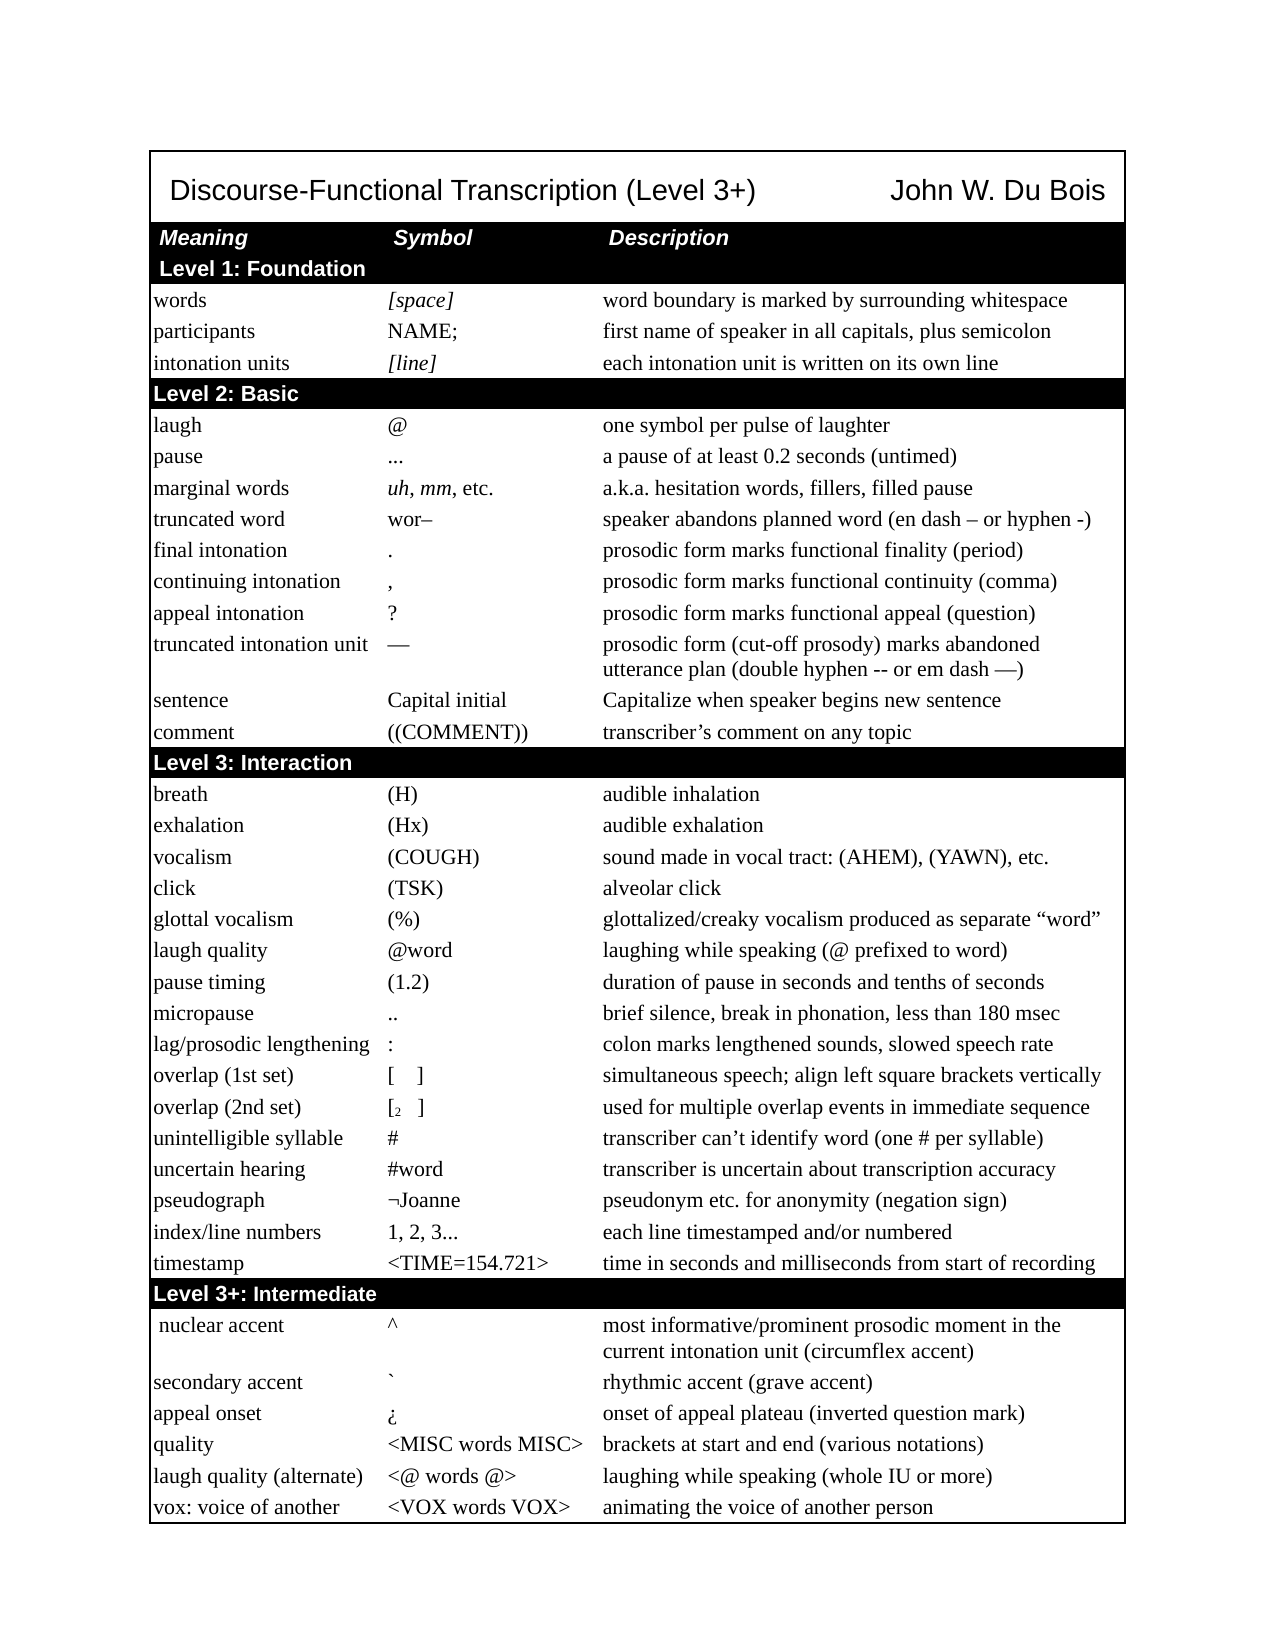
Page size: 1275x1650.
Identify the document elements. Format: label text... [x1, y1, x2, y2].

table_cell [space] [384, 284, 600, 315]
table_cell laughing while speaking (@ prefixed to word) [600, 934, 1124, 966]
table_cell click [151, 872, 384, 903]
table_cell word boundary is marked by surrounding whitespace [600, 284, 1124, 315]
table_cell pause [151, 440, 384, 472]
table_cell overlap (2nd set) [151, 1091, 384, 1122]
table_cell @ [384, 409, 600, 440]
table_cell quality [151, 1428, 384, 1459]
table_cell <VOX words VOX> [384, 1491, 600, 1522]
table_cell (%) [384, 903, 600, 934]
table_cell uncertain hearing [151, 1153, 384, 1184]
table_cell Meaning [151, 222, 384, 253]
table_cell lag/prosodic lengthening [151, 1028, 384, 1059]
table_cell Level 2: Basic [151, 378, 384, 409]
table_cell Description [600, 222, 1124, 253]
table_cell [line] [384, 347, 600, 378]
table_cell first name of speaker in all capitals, plus semicolon [600, 315, 1124, 347]
table_cell [384, 253, 600, 284]
table_cell sentence [151, 684, 384, 716]
table_cell ? [384, 597, 600, 628]
table_cell audible exhalation [600, 809, 1124, 841]
table_cell transcriber is uncertain about transcription accuracy [600, 1153, 1124, 1184]
table_cell rhythmic accent (grave accent) [600, 1366, 1124, 1397]
table_cell [384, 378, 600, 409]
table_cell @word [384, 934, 600, 966]
table_cell appeal onset [151, 1397, 384, 1428]
table_cell ... [384, 440, 600, 472]
table_cell .. [384, 997, 600, 1028]
table_cell [600, 747, 1124, 778]
table_cell one symbol per pulse of laughter [600, 409, 1124, 440]
table_cell intonation units [151, 347, 384, 378]
table_cell <@ words @> [384, 1460, 600, 1491]
table_cell appeal intonation [151, 597, 384, 628]
table_cell pause timing [151, 966, 384, 997]
table_cell [600, 253, 1124, 284]
table_cell [2 ] [384, 1091, 600, 1122]
table_cell ((COMMENT)) [384, 716, 600, 747]
table_cell <TIME=154.721> [384, 1247, 600, 1278]
table_cell each intonation unit is written on its own line [600, 347, 1124, 378]
table_cell ` [384, 1366, 600, 1397]
table_cell brackets at start and end (various notations) [600, 1428, 1124, 1459]
table_cell exhalation [151, 809, 384, 841]
table_cell onset of appeal plateau (inverted question mark) [600, 1397, 1124, 1428]
table_cell [600, 378, 1124, 409]
table_cell # [384, 1122, 600, 1153]
table_cell pseudonym etc. for anonymity (negation sign) [600, 1184, 1124, 1216]
table_cell pseudograph [151, 1184, 384, 1216]
table_cell [600, 1278, 1124, 1309]
table_cell laugh [151, 409, 384, 440]
table_cell truncated word [151, 503, 384, 534]
table_cell continuing intonation [151, 565, 384, 597]
table_cell final intonation [151, 534, 384, 565]
table_cell words [151, 284, 384, 315]
table_cell vocalism [151, 841, 384, 872]
table_cell prosodic form marks functional finality (period) [600, 534, 1124, 565]
table_cell prosodic form marks functional appeal (question) [600, 597, 1124, 628]
table_cell alveolar click [600, 872, 1124, 903]
table_cell a pause of at least 0.2 seconds (untimed) [600, 440, 1124, 472]
table_cell , [384, 565, 600, 597]
table_cell prosodic form marks functional continuity (comma) [600, 565, 1124, 597]
table_cell Symbol [384, 222, 600, 253]
table_cell index/line numbers [151, 1216, 384, 1247]
table_cell nuclear accent [151, 1309, 384, 1366]
table_cell laugh quality [151, 934, 384, 966]
table_cell wor– [384, 503, 600, 534]
table_cell participants [151, 315, 384, 347]
table_cell ^ [384, 1309, 600, 1366]
table_cell . [384, 534, 600, 565]
table_cell (1.2) [384, 966, 600, 997]
table_cell [384, 1278, 600, 1309]
table_cell a.k.a. hesitation words, fillers, filled pause [600, 472, 1124, 503]
table_cell micropause [151, 997, 384, 1028]
table_cell most informative/prominent prosodic moment in the current intonation unit (circumflex accent) [600, 1309, 1124, 1366]
table_cell (TSK) [384, 872, 600, 903]
table_cell comment [151, 716, 384, 747]
table_cell prosodic form (cut-off prosody) marks abandoned utterance plan (double hyphen -- or em dash —) [600, 628, 1124, 684]
table_cell NAME; [384, 315, 600, 347]
table_cell Level 3: Interaction [151, 747, 384, 778]
table_cell duration of pause in seconds and tenths of seconds [600, 966, 1124, 997]
table_cell Level 3+: Intermediate [151, 1278, 384, 1309]
table_cell used for multiple overlap events in immediate sequence [600, 1091, 1124, 1122]
table_cell #word [384, 1153, 600, 1184]
table_cell [ ] [384, 1059, 600, 1091]
table_cell secondary accent [151, 1366, 384, 1397]
table_cell (Hx) [384, 809, 600, 841]
table_cell time in seconds and milliseconds from start of recording [600, 1247, 1124, 1278]
table_cell truncated intonation unit [151, 628, 384, 684]
table_header Discourse-Functional Transcription (Level 3+) John W. Du Bois [151, 152, 1124, 222]
table_cell 1, 2, 3... [384, 1216, 600, 1247]
table_cell — [384, 628, 600, 684]
table_cell glottalized/creaky vocalism produced as separate “word” [600, 903, 1124, 934]
table_cell glottal vocalism [151, 903, 384, 934]
table_cell each line timestamped and/or numbered [600, 1216, 1124, 1247]
table_cell vox: voice of another [151, 1491, 384, 1522]
table_cell ¬Joanne [384, 1184, 600, 1216]
table_cell timestamp [151, 1247, 384, 1278]
table_cell uh, mm, etc. [384, 472, 600, 503]
table_cell speaker abandons planned word (en dash – or hyphen -) [600, 503, 1124, 534]
table_cell transcriber’s comment on any topic [600, 716, 1124, 747]
table_cell Capitalize when speaker begins new sentence [600, 684, 1124, 716]
table_cell laugh quality (alternate) [151, 1460, 384, 1491]
table_cell Capital initial [384, 684, 600, 716]
table_cell [384, 747, 600, 778]
table_cell unintelligible syllable [151, 1122, 384, 1153]
table_cell Level 1: Foundation [151, 253, 384, 284]
table_cell <MISC words MISC> [384, 1428, 600, 1459]
table_cell animating the voice of another person [600, 1491, 1124, 1522]
table_cell brief silence, break in phonation, less than 180 msec [600, 997, 1124, 1028]
table_cell audible inhalation [600, 778, 1124, 809]
table_cell transcriber can’t identify word (one # per syllable) [600, 1122, 1124, 1153]
table_cell overlap (1st set) [151, 1059, 384, 1091]
table_cell simultaneous speech; align left square brackets vertically [600, 1059, 1124, 1091]
table_cell (H) [384, 778, 600, 809]
table_cell colon marks lengthened sounds, slowed speech rate [600, 1028, 1124, 1059]
table_cell : [384, 1028, 600, 1059]
table_cell laughing while speaking (whole IU or more) [600, 1460, 1124, 1491]
table_cell (COUGH) [384, 841, 600, 872]
table_cell sound made in vocal tract: (AHEM), (YAWN), etc. [600, 841, 1124, 872]
table_cell ¿ [384, 1397, 600, 1428]
table_cell marginal words [151, 472, 384, 503]
table_cell breath [151, 778, 384, 809]
